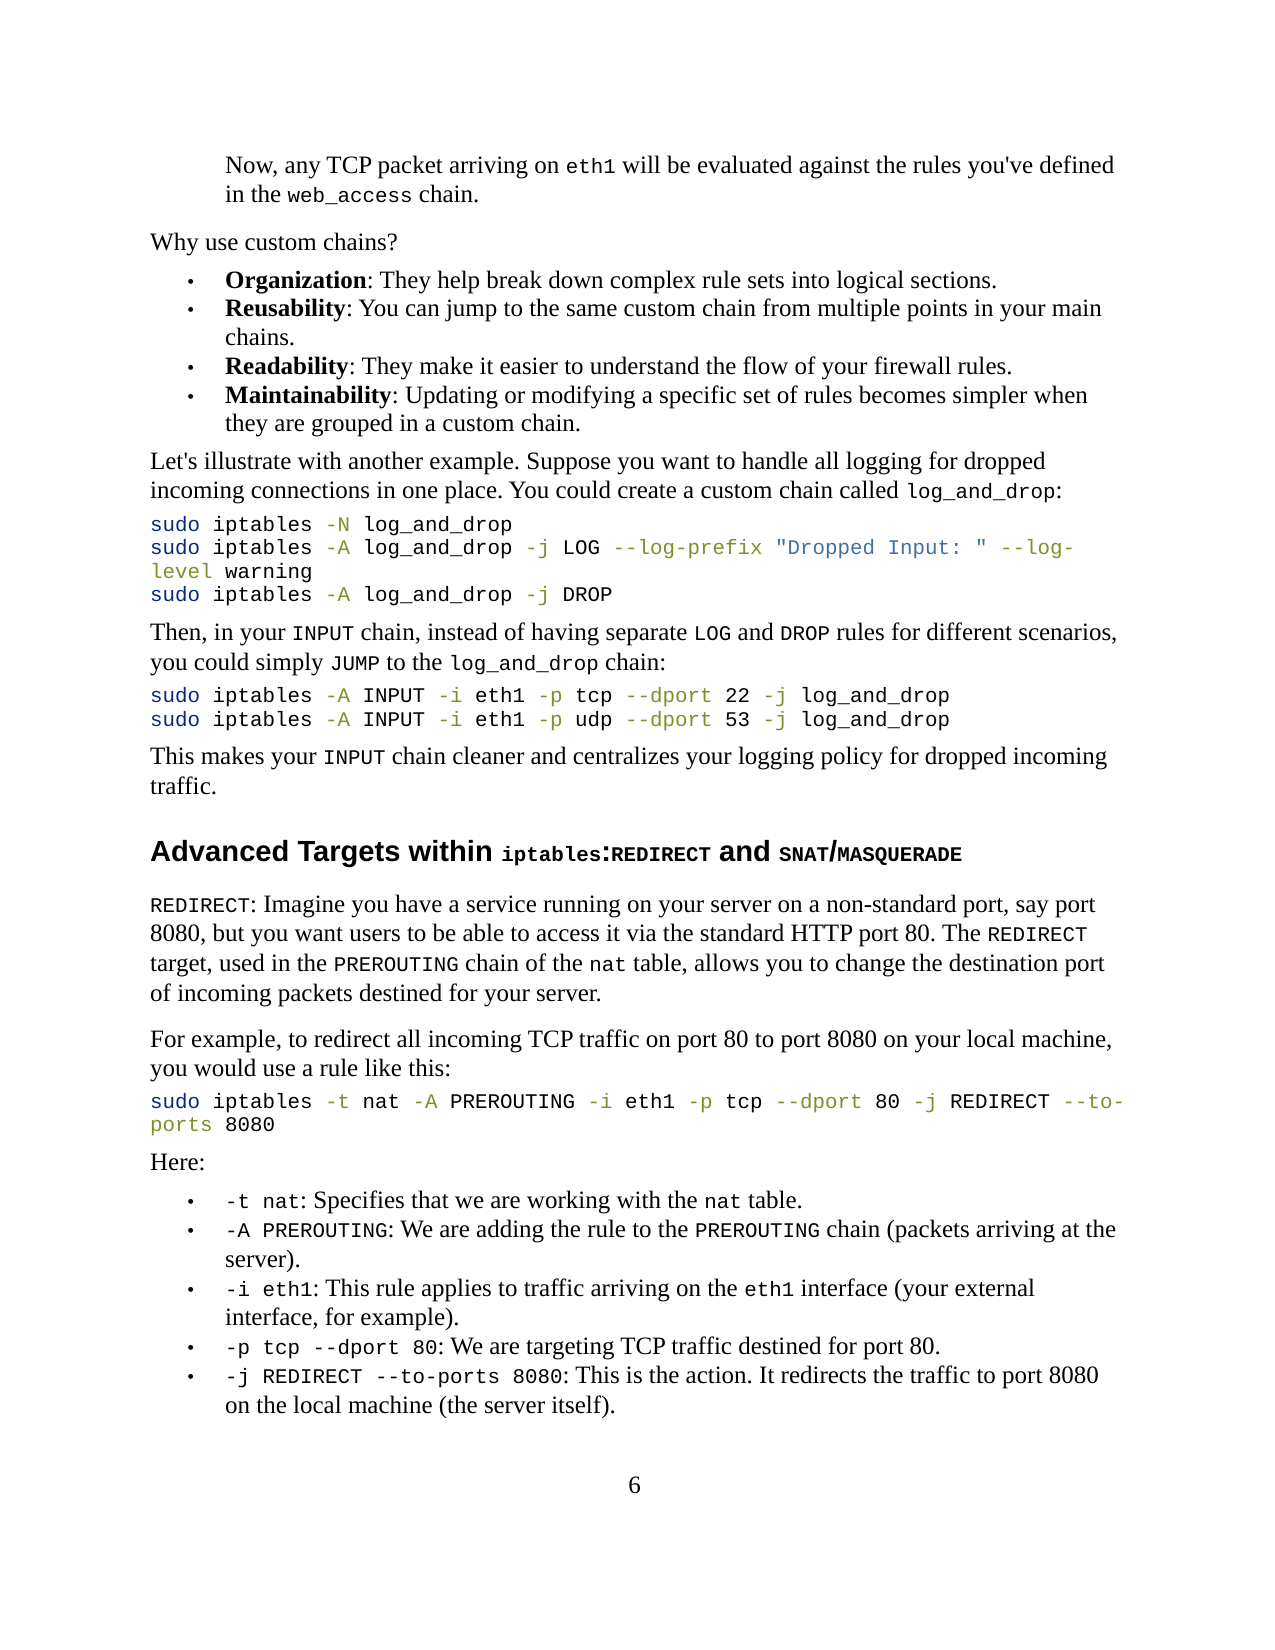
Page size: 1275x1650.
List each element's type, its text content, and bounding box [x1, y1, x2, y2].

list Reusability: You can jump to the same custom chain from multiple points in your main chains. [187, 293, 1125, 351]
text sudo iptables -A INPUT -i eth1 -p udp --dport 53 -j log_and_drop [150, 709, 1125, 732]
text This makes your INPUT chain cleaner and centralizes your logging policy for dropped incoming traffic. [150, 741, 1125, 800]
list -A PREROUTING: We are adding the rule to the PREROUTING chain (packets arriving at the server). [187, 1214, 1125, 1273]
list -p tcp --dport 80: We are targeting TCP traffic destined for port 80. [187, 1331, 1125, 1361]
text Here: [150, 1147, 1125, 1176]
text Let's illustrate with another example. Suppose you want to handle all logging for dropped incoming connections in one place. You could create a custom chain called log_and_drop: [150, 446, 1125, 504]
text REDIRECT: Imagine you have a service running on your server on a non-standard port, say port 8080, but you want users to be able to access it via the standard HTTP port 80. The REDIRECT target, used in the PREROUTING chain of the nat table, allows you to change the destination port of incoming packets destined for your server. [150, 889, 1125, 1006]
list -t nat: Specifies that we are working with the nat table. [187, 1185, 1125, 1214]
list Maintainability: Updating or modifying a specific set of rules becomes simpler when they are grouped in a custom chain. [187, 380, 1125, 437]
text Why use custom chains? [150, 227, 1125, 256]
text sudo iptables -t nat -A PREROUTING -i eth1 -p tcp --dport 80 -j REDIRECT --to-ports 8080 [150, 1091, 1125, 1138]
list Now, any TCP packet arriving on eth1 will be evaluated against the rules you've defined in the web_access chain. [187, 150, 1125, 209]
list Organization: They help break down complex rule sets into logical sections. [187, 265, 1125, 293]
text sudo iptables -A log_and_drop -j DROP [150, 584, 1125, 608]
text sudo iptables -N log_and_drop [150, 513, 1125, 537]
text sudo iptables -A INPUT -i eth1 -p tcp --dport 22 -j log_and_drop [150, 685, 1125, 709]
text Then, in your INPUT chain, instead of having separate LOG and DROP rules for different scenarios, you could simply JUMP to the log_and_drop chain: [150, 617, 1125, 676]
list Readability: They make it easier to understand the flow of your firewall rules. [187, 351, 1125, 380]
subtitle Advanced Targets within iptables:REDIRECT and SNAT/MASQUERADE [150, 834, 1125, 867]
list -j REDIRECT --to-ports 8080: This is the action. It redirects the traffic to port 8080 on the local machine (the server itself). [187, 1361, 1125, 1419]
text sudo iptables -A log_and_drop -j LOG --log-prefix "Dropped Input: " --log-level warning [150, 537, 1125, 584]
list -i eth1: This rule applies to traffic arriving on the eth1 interface (your external interface, for example). [187, 1273, 1125, 1331]
text For example, to redirect all incoming TCP traffic on port 80 to port 8080 on your local machine, you would use a rule like this: [150, 1024, 1125, 1082]
